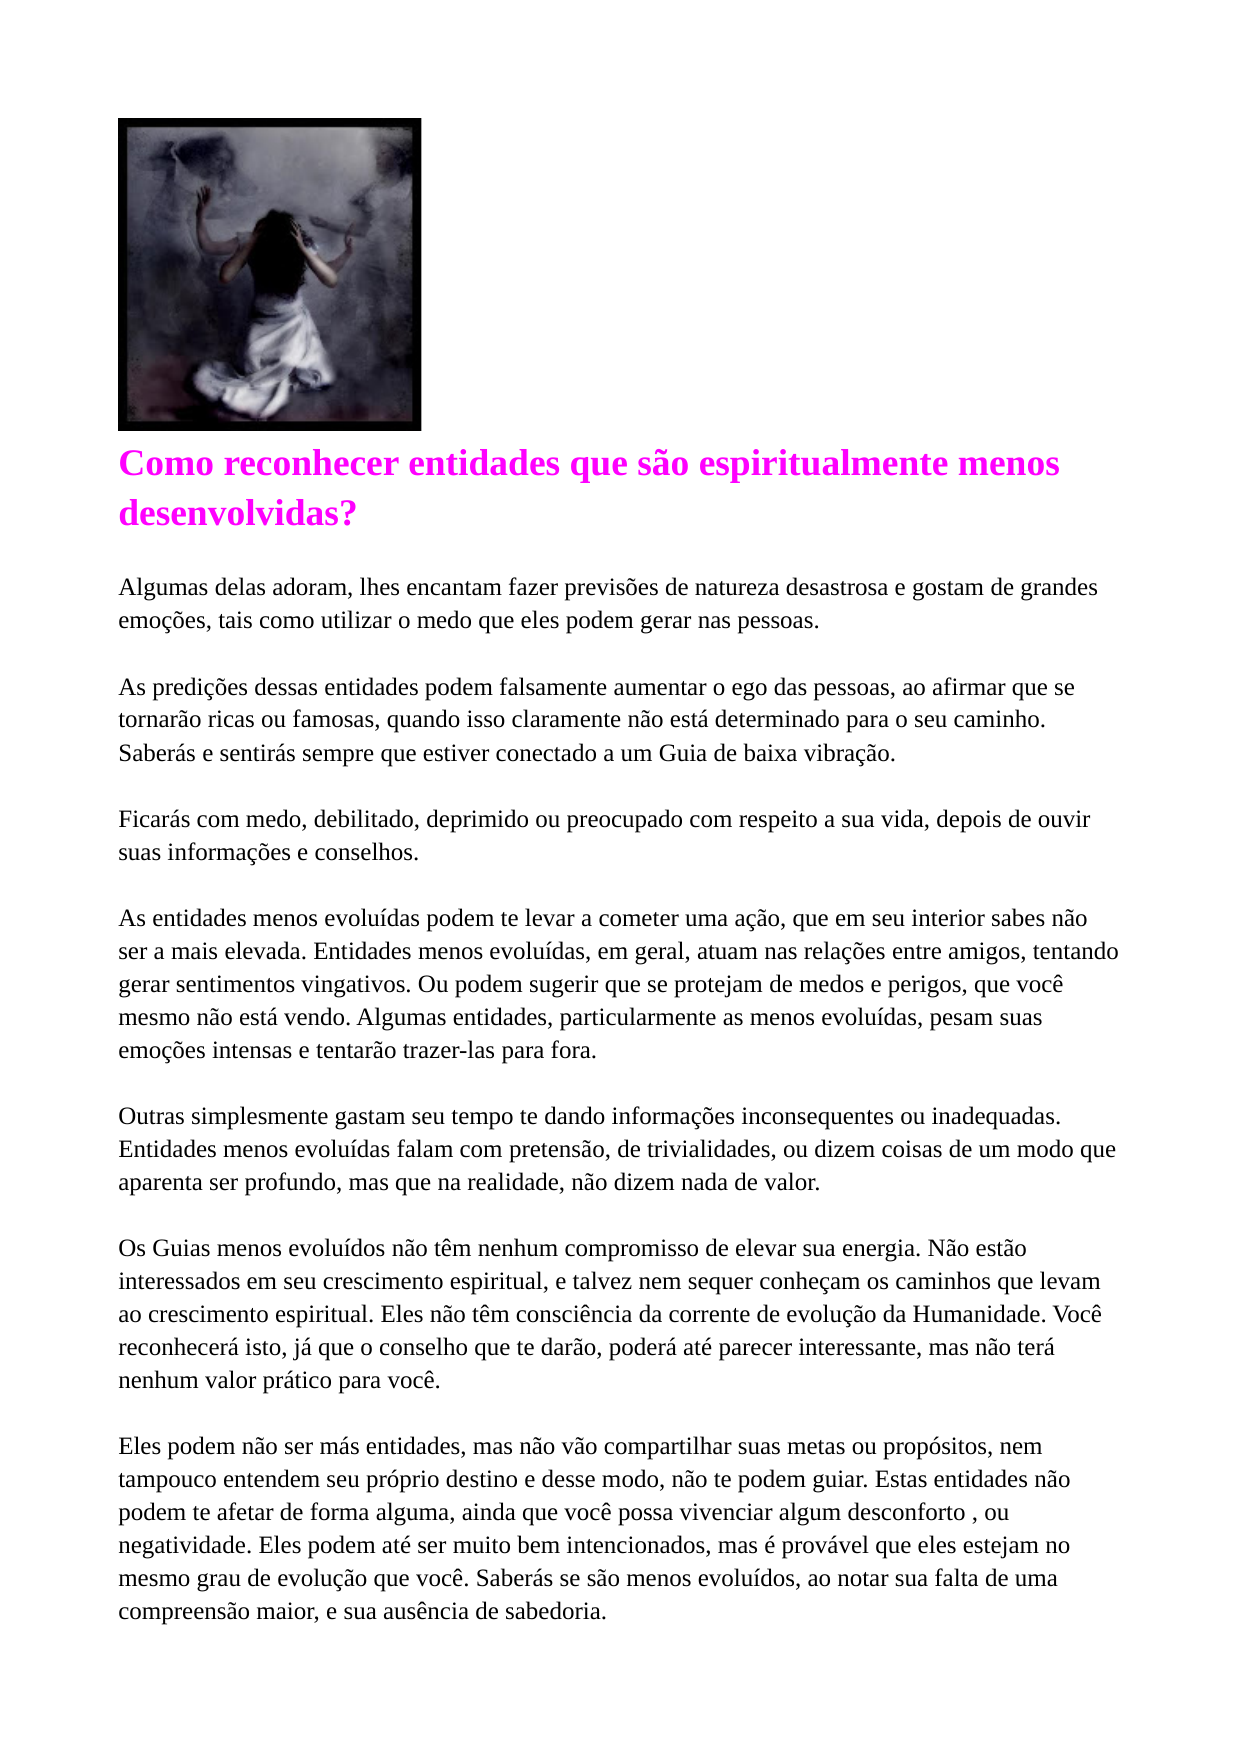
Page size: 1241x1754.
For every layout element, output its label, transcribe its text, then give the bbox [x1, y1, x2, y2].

picture [118, 118, 422, 431]
text Eles podem não ser más entidades, mas não vão compartilhar suas metas ou propósitos, nem tampouco entendem seu próprio destino e desse modo, não te podem guiar. Estas entidades não podem te afetar de forma alguma, ainda que você possa vivenciar algum desconforto , ou negatividade. Eles podem até ser muito bem intencionados, mas é provável que eles estejam no mesmo grau de evolução que você. Saberás se são menos evoluídos, ao notar sua falta de uma compreensão maior, e sua ausência de sabedoria. [118, 1431, 1122, 1625]
text Algumas delas adoram, lhes encantam fazer previsões de natureza desastrosa e gostam de grandes emoções, tais como utilizar o medo que eles podem gerar nas pessoas. As predições dessas entidades podem falsamente aumentar o ego das pessoas, ao afirmar que se tornarão ricas ou famosas, quando isso claramente não está determinado para o seu caminho. Saberás e sentirás sempre que estiver conectado a um Guia de baixa vibração. Ficarás com medo, debilitado, deprimido ou preocupado com respeito a sua vida, depois de ouvir suas informações e conselhos. [118, 572, 1122, 865]
text As entidades menos evoluídas podem te levar a cometer uma ação, que em seu interior sabes não ser a mais elevada. Entidades menos evoluídas, em geral, atuam nas relações entre amigos, tentando gerar sentimentos vingativos. Ou podem sugerir que se protejam de medos e perigos, que você mesmo não está vendo. Algumas entidades, particularmente as menos evoluídas, pesam suas emoções intensas e tentarão trazer-las para fora. Outras simplesmente gastam seu tempo te dando informações inconsequentes ou inadequadas. Entidades menos evoluídas falam com pretensão, de trivialidades, ou dizem coisas de um modo que aparenta ser profundo, mas que na realidade, não dizem nada de valor. [118, 903, 1122, 1196]
text Os Guias menos evoluídos não têm nenhum compromisso de elevar sua energia. Não estão interessados em seu crescimento espiritual, e talvez nem sequer conheçam os caminhos que levam ao crescimento espiritual. Eles não têm consciência da corrente de evolução da Humanidade. Você reconhecerá isto, já que o conselho que te darão, poderá até parecer interessante, mas não terá nenhum valor prático para você. [118, 1233, 1122, 1394]
text Como reconhecer entidades que são espiritualmente menos desenvolvidas? [118, 440, 1122, 533]
